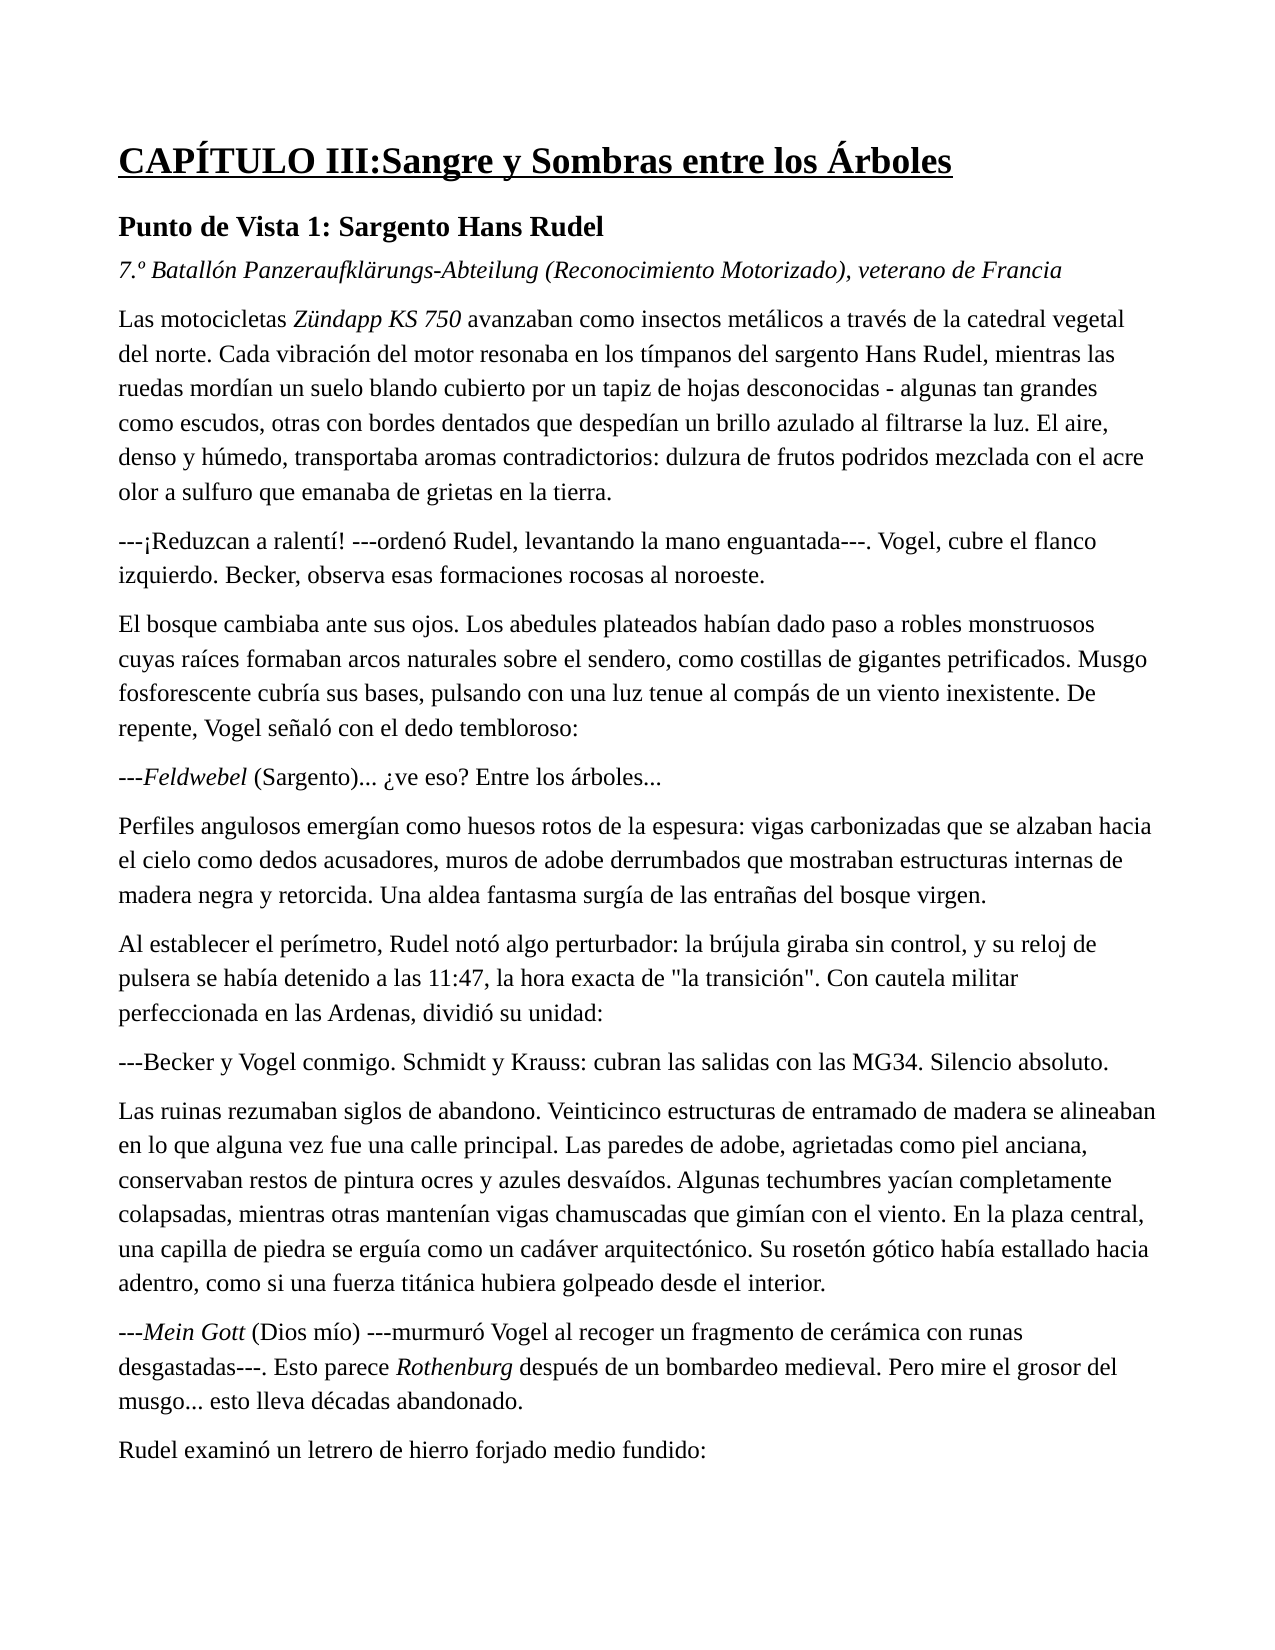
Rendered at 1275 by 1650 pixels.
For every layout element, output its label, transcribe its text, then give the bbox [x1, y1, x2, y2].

text ---¡Reduzcan a ralentí! ---ordenó Rudel, levantando la mano enguantada---. Vogel, cubre el flanco izquierdo. Becker, observa esas formaciones rocosas al noroeste. [118, 526, 1157, 589]
subtitle CAPÍTULO III:Sangre y Sombras entre los Árboles [118, 139, 1157, 182]
subtitle Punto de Vista 1: Sargento Hans Rudel [118, 209, 1157, 243]
text ---Mein Gott (Dios mío) ---murmuró Vogel al recoger un fragmento de cerámica con runas desgastadas---. Esto parece Rothenburg después de un bombardeo medieval. Pero mire el grosor del musgo... esto lleva décadas abandonado. [118, 1317, 1157, 1415]
text Las ruinas rezumaban siglos de abandono. Veinticinco estructuras de entramado de madera se alineaban en lo que alguna vez fue una calle principal. Las paredes de adobe, agrietadas como piel anciana, conservaban restos de pintura ocres y azules desvaídos. Algunas techumbres yacían completamente colapsadas, mientras otras mantenían vigas chamuscadas que gimían con el viento. En la plaza central, una capilla de piedra se erguía como un cadáver arquitectónico. Su rosetón gótico había estallado hacia adentro, como si una fuerza titánica hubiera golpeado desde el interior. [118, 1096, 1157, 1297]
text El bosque cambiaba ante sus ojos. Los abedules plateados habían dado paso a robles monstruosos cuyas raíces formaban arcos naturales sobre el sendero, como costillas de gigantes petrificados. Musgo fosforescente cubría sus bases, pulsando con una luz tenue al compás de un viento inexistente. De repente, Vogel señaló con el dedo tembloroso: [118, 609, 1157, 741]
text ---Becker y Vogel conmigo. Schmidt y Krauss: cubran las salidas con las MG34. Silencio absoluto. [118, 1047, 1157, 1076]
text Las motocicletas Zündapp KS 750 avanzaban como insectos metálicos a través de la catedral vegetal del norte. Cada vibración del motor resonaba en los tímpanos del sargento Hans Rudel, mientras las ruedas mordían un suelo blando cubierto por un tapiz de hojas desconocidas - algunas tan grandes como escudos, otras con bordes dentados que despedían un brillo azulado al filtrarse la luz. El aire, denso y húmedo, transportaba aromas contradictorios: dulzura de frutos podridos mezclada con el acre olor a sulfuro que emanaba de grietas en la tierra. [118, 304, 1157, 505]
text Perfiles angulosos emergían como huesos rotos de la espesura: vigas carbonizadas que se alzaban hacia el cielo como dedos acusadores, muros de adobe derrumbados que mostraban estructuras internas de madera negra y retorcida. Una aldea fantasma surgía de las entrañas del bosque virgen. [118, 811, 1157, 908]
text Al establecer el perímetro, Rudel notó algo perturbador: la brújula giraba sin control, y su reloj de pulsera se había detenido a las 11:47, la hora exacta de "la transición". Con cautela militar perfeccionada en las Ardenas, dividió su unidad: [118, 929, 1157, 1027]
text 7.º Batallón Panzeraufklärungs-Abteilung (Reconocimiento Motorizado), veterano de Francia [118, 255, 1157, 284]
text ---Feldwebel (Sargento)... ¿ve eso? Entre los árboles... [118, 762, 1157, 791]
text Rudel examinó un letrero de hierro forjado medio fundido: [118, 1435, 1157, 1464]
